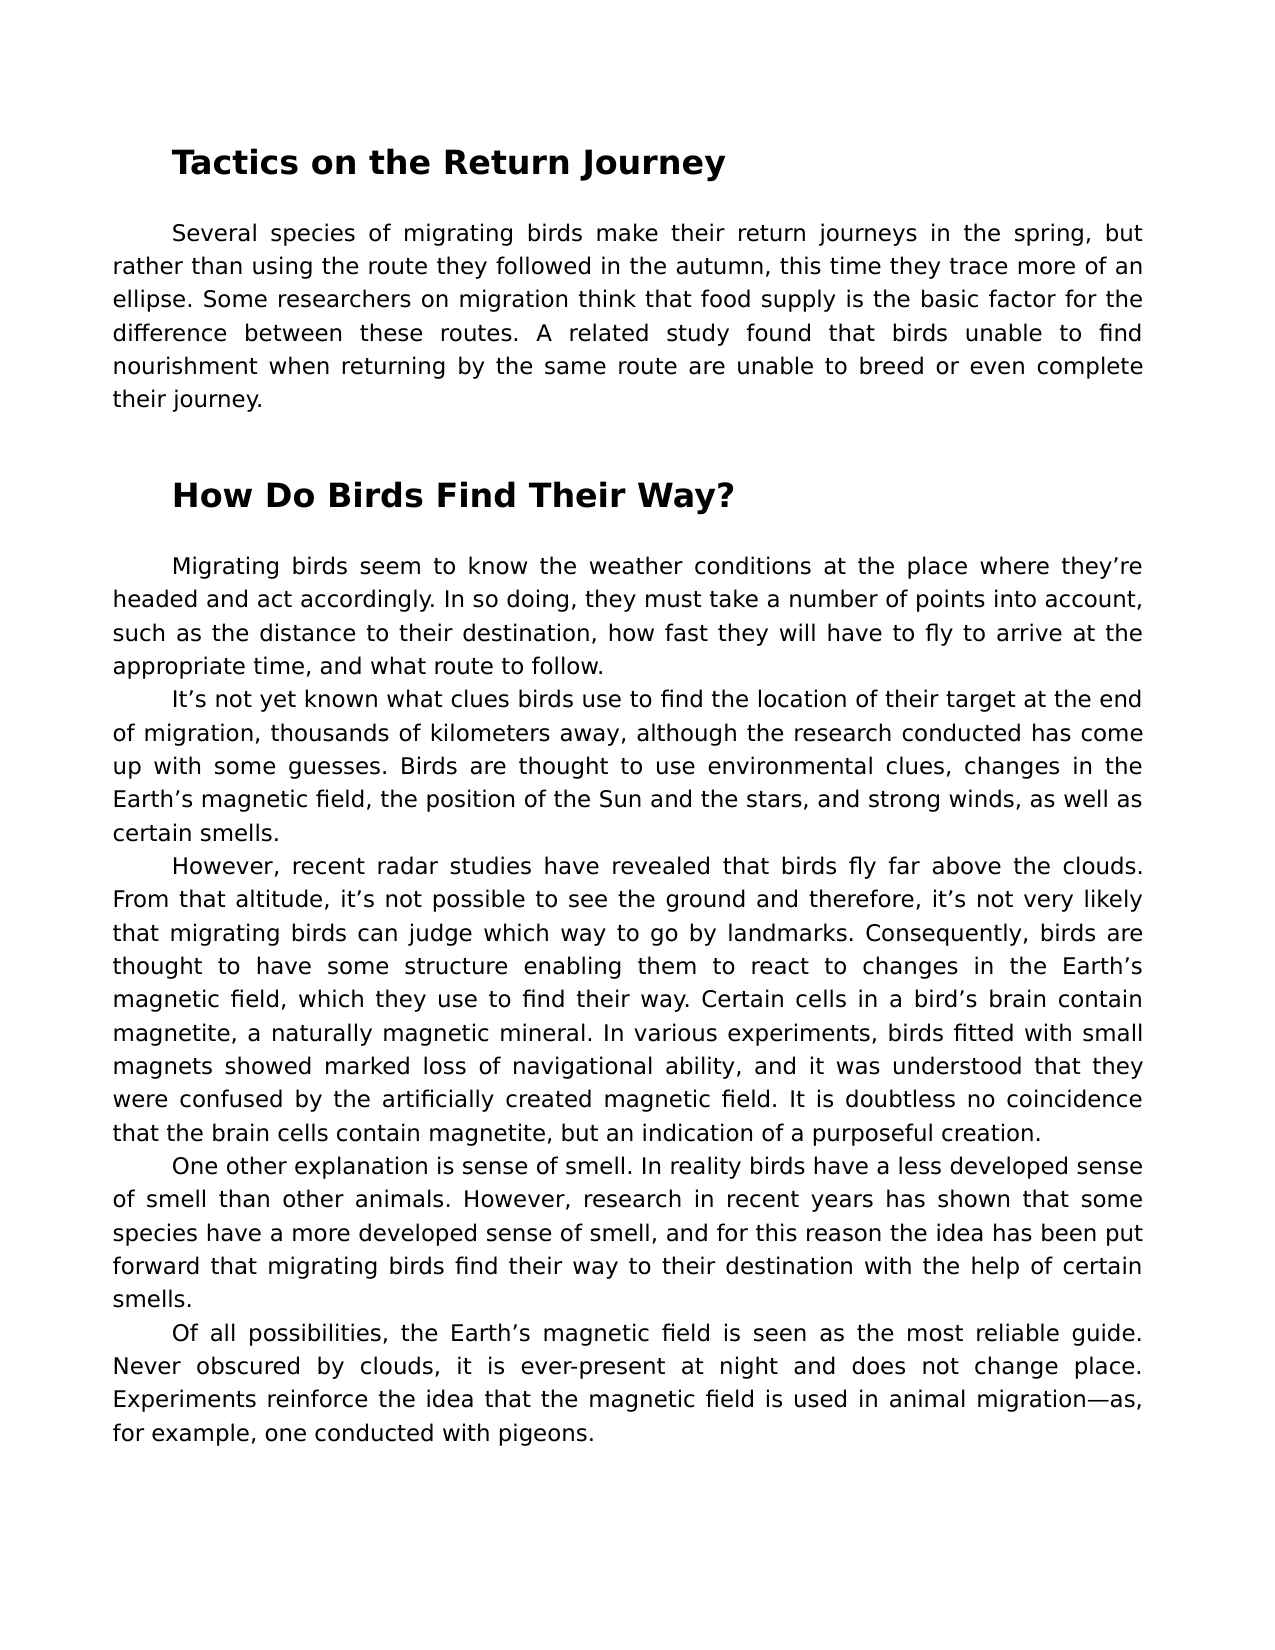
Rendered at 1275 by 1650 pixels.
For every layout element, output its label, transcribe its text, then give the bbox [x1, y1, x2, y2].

text It’s not yet known what clues birds use to find the location of their target at the end of migration, thousands of kilometers away, although the research conducted has come up with some guesses. Birds are thought to use environmental clues, changes in the Earth’s magnetic field, the position of the Sun and the stars, and strong winds, as well as certain smells. [112, 681, 1145, 848]
text Of all possibilities, the Earth’s magnetic field is seen as the most reliable guide. Never obscured by clouds, it is ever-present at night and does not change place. Experiments reinforce the idea that the magnetic field is used in animal migration—as, for example, one conducted with pigeons. [112, 1314, 1145, 1448]
text Tactics on the Return Journey [112, 148, 1145, 181]
text One other explanation is sense of smell. In reality birds have a less developed sense of smell than other animals. However, research in recent years has shown that some species have a more developed sense of smell, and for this reason the idea has been put forward that migrating birds find their way to their destination with the help of certain smells. [112, 1148, 1145, 1314]
text How Do Birds Find Their Way? [112, 481, 1145, 514]
text However, recent radar studies have revealed that birds fly far above the clouds. From that altitude, it’s not possible to see the ground and therefore, it’s not very likely that migrating birds can judge which way to go by landmarks. Consequently, birds are thought to have some structure enabling them to react to changes in the Earth’s magnetic field, which they use to find their way. Certain cells in a bird’s brain contain magnetite, a naturally magnetic mineral. In various experiments, birds fitted with small magnets showed marked loss of navigational ability, and it was understood that they were confused by the artificially created magnetic field. It is doubtless no coincidence that the brain cells contain magnetite, but an indication of a purposeful creation. [112, 848, 1145, 1148]
text Several species of migrating birds make their return journeys in the spring, but rather than using the route they followed in the autumn, this time they trace more of an ellipse. Some researchers on migration think that food supply is the basic factor for the difference between these routes. A related study found that birds unable to find nourishment when returning by the same route are unable to breed or even complete their journey. [112, 214, 1145, 414]
text Migrating birds seem to know the weather conditions at the place where they’re headed and act accordingly. In so doing, they must take a number of points into account, such as the distance to their destination, how fast they will have to fly to arrive at the appropriate time, and what route to follow. [112, 548, 1145, 681]
